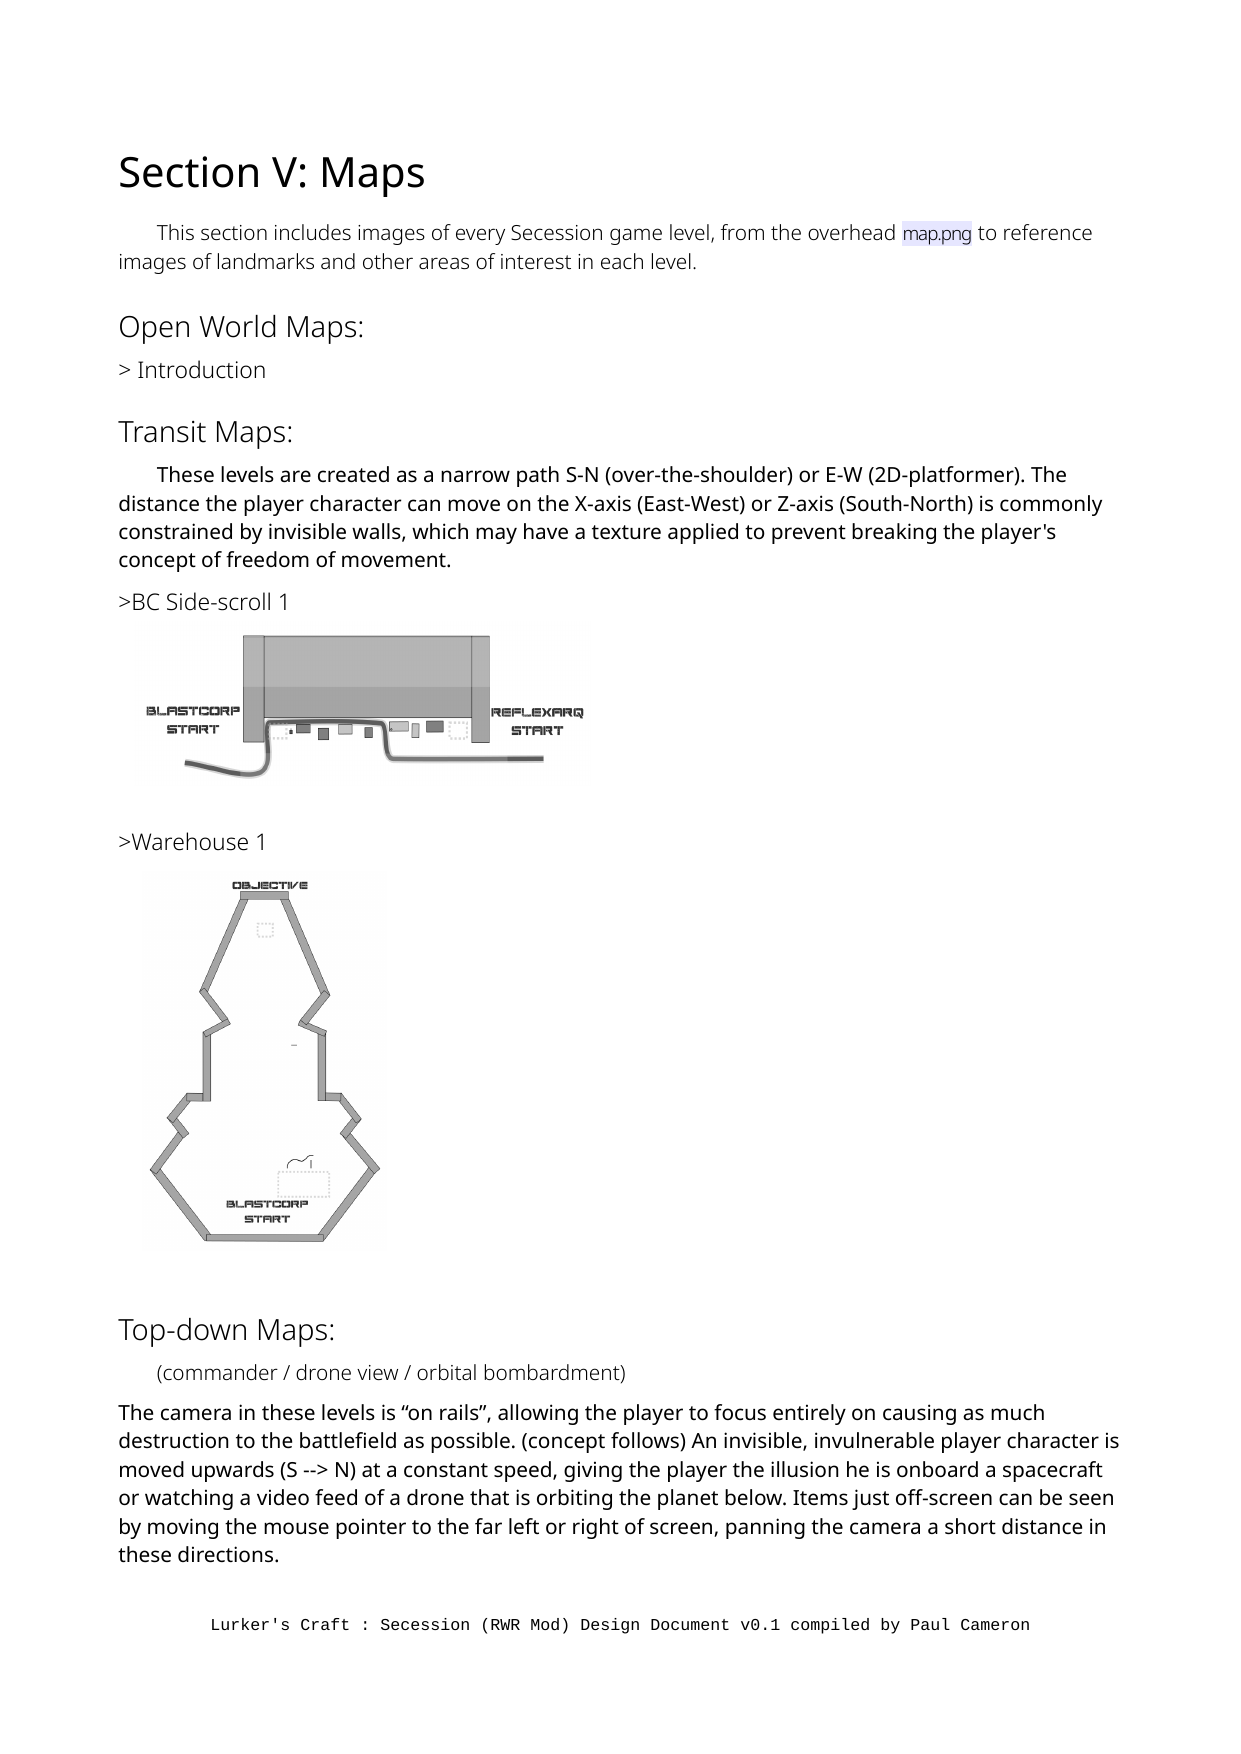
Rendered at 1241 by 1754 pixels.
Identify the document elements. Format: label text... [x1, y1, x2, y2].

subtitle > Introduction [118, 354, 1122, 386]
subtitle >Warehouse 1 [118, 826, 1122, 857]
subtitle Open World Maps: [118, 306, 1122, 346]
subtitle >BC Side-scroll 1 [118, 586, 1122, 617]
subtitle Transit Maps: [118, 412, 1122, 451]
text This section includes images of every Secession game level, from the overhead map.png to reference images of landmarks and other areas of interest in each level. [118, 218, 1122, 275]
picture [133, 621, 591, 786]
subtitle Top-down Maps: [118, 1309, 1122, 1349]
text These levels are created as a narrow path S-N (over-the-shoulder) or E-W (2D-platformer). The distance the player character can move on the X-axis (East-West) or Z-axis (South-North) is commonly constrained by invisible walls, which may have a texture applied to prevent breaking the player's concept of freedom of movement. [118, 460, 1122, 574]
picture [141, 871, 388, 1251]
text (commander / drone view / orbital bombardment) [118, 1358, 1122, 1386]
subtitle Section V: Maps [118, 143, 1122, 200]
text The camera in these levels is “on rails”, allowing the player to focus entirely on causing as much destruction to the battlefield as possible. (concept follows) An invisible, invulnerable player character is moved upwards (S --> N) at a constant speed, giving the player the illusion he is onboard a spacecraft or watching a video feed of a drone that is orbiting the planet below. Items just off-screen can be seen by moving the mouse pointer to the far left or right of screen, panning the camera a short distance in these directions. [118, 1398, 1122, 1569]
